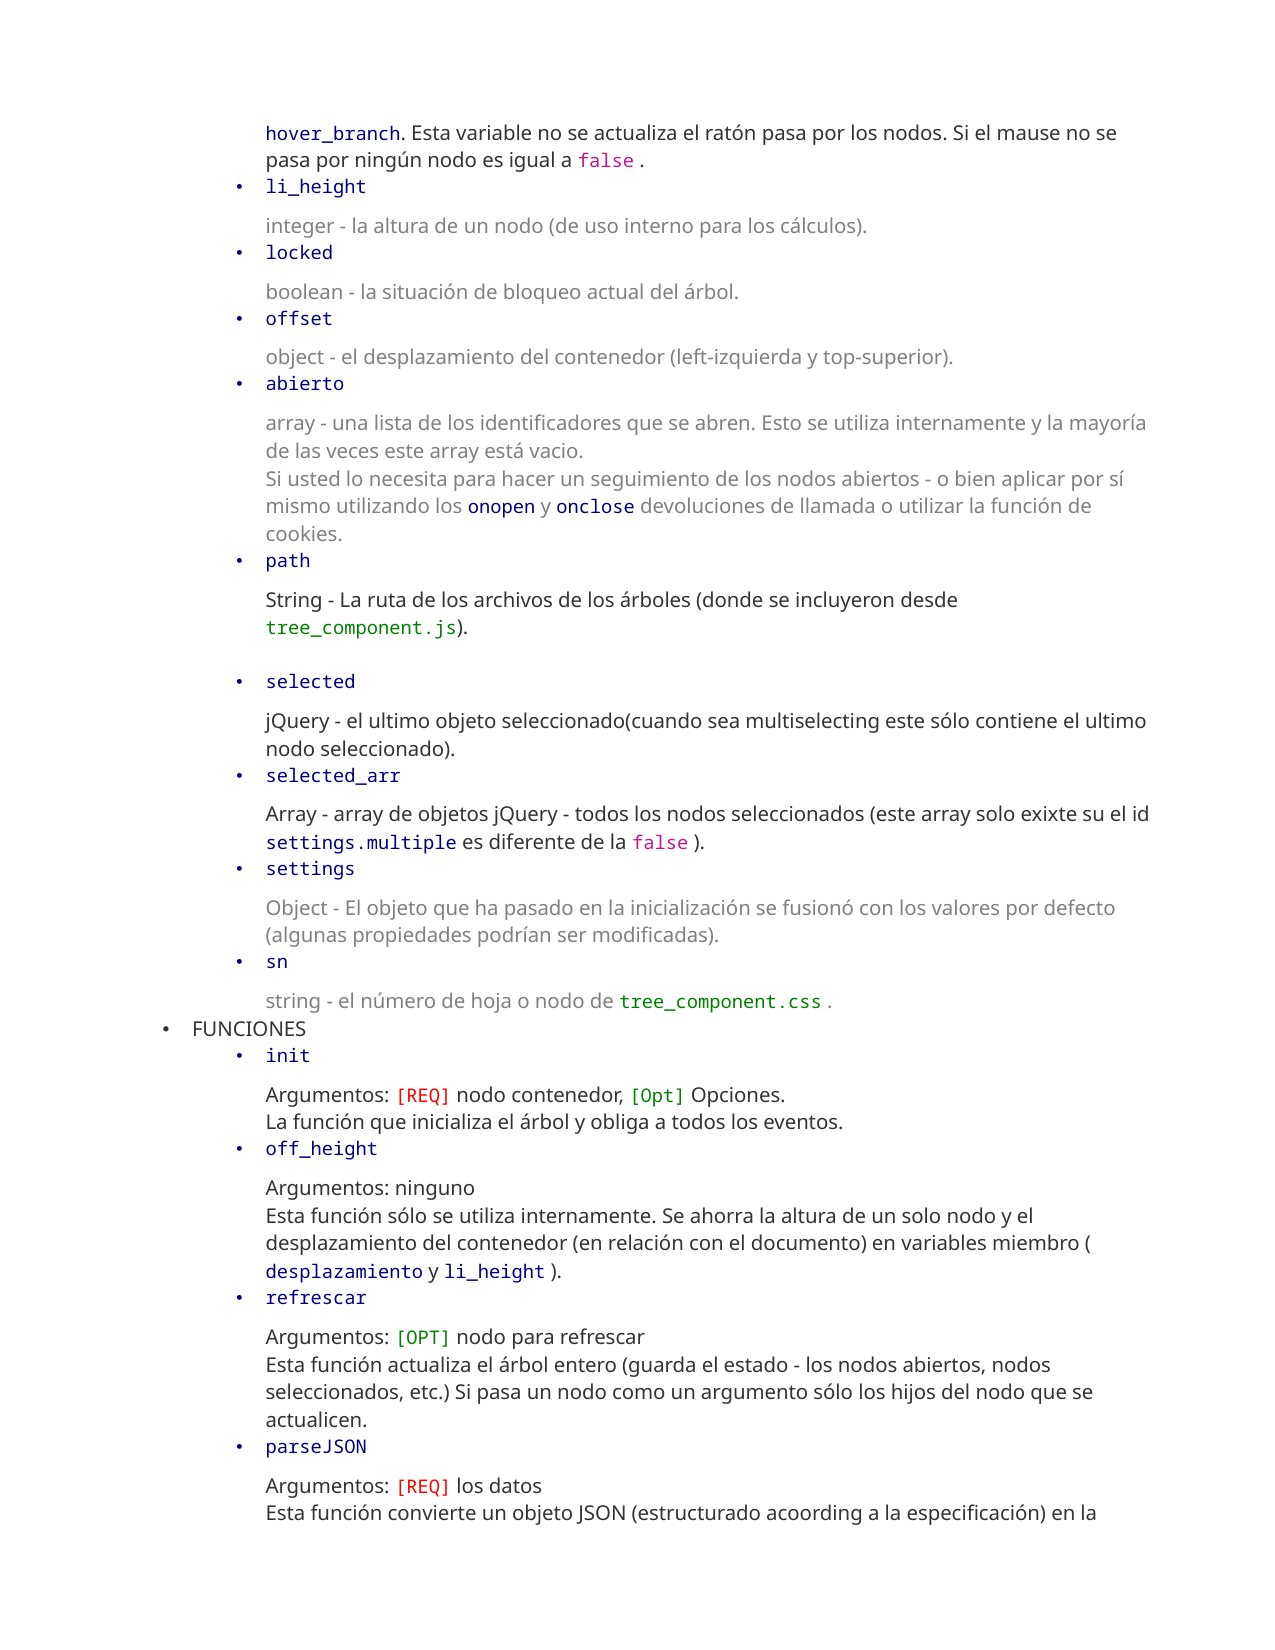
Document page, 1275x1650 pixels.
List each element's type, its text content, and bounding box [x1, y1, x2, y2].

list parseJSON [236, 1433, 1157, 1459]
list selected [236, 668, 1157, 694]
list abierto [236, 371, 1157, 396]
list integer - la altura de un nodo (de uso interno para los cálculos). [236, 212, 1157, 239]
list Argumentos: ninguno Esta función sólo se utiliza internamente. Se ahorra la altura de un solo nodo y el desplazamiento del contenedor (en relación con el documento) en variables miembro ( desplazamiento y li_height ). [236, 1174, 1157, 1284]
list locked [236, 239, 1157, 265]
list jQuery - el ultimo objeto seleccionado(cuando sea multiselecting este sólo contiene el ultimo nodo seleccionado). [236, 706, 1157, 762]
list Argumentos: [OPT] nodo para refrescar Esta función actualiza el árbol entero (guarda el estado - los nodos abiertos, nodos seleccionados, etc.) Si pasa un nodo como un argumento sólo los hijos del nodo que se actualicen. [236, 1322, 1157, 1433]
list boolean - la situación de bloqueo actual del árbol. [236, 277, 1157, 305]
list hover_branch. Esta variable no se actualiza el ratón pasa por los nodos. Si el mause no se pasa por ningún nodo es igual a false . [236, 118, 1157, 173]
list array - una lista de los identificadores que se abren. Esto se utiliza internamente y la mayoría de las veces este array está vacio. Si usted lo necesita para hacer un seguimiento de los nodos abiertos - o bien aplicar por sí mismo utilizando los onopen y onclose devoluciones de llamada o utilizar la función de cookies. [236, 409, 1157, 547]
list settings [236, 855, 1157, 881]
list String - La ruta de los archivos de los árboles (donde se incluyeron desde tree_component.js). [236, 585, 1157, 641]
list path [236, 547, 1157, 573]
list li_height [236, 173, 1157, 199]
list Object - El objeto que ha pasado en la inicialización se fusionó con los valores por defecto (algunas propiedades podrían ser modificadas). [236, 893, 1157, 949]
list Argumentos: [REQ] los datos Esta función convierte un objeto JSON (estructurado acoording a la especificación) en la [236, 1471, 1157, 1527]
list sn [236, 949, 1157, 974]
list init [236, 1042, 1157, 1068]
list selected_arr [236, 762, 1157, 787]
list string - el número de hoja o nodo de tree_component.css . [236, 987, 1157, 1014]
list off_height [236, 1136, 1157, 1161]
list refrescar [236, 1284, 1157, 1310]
list FUNCIONES [162, 1014, 1157, 1042]
list Argumentos: [REQ] nodo contenedor, [Opt] Opciones. La función que inicializa el árbol y obliga a todos los eventos. [236, 1080, 1157, 1136]
list Array - array de objetos jQuery - todos los nodos seleccionados (este array solo exixte su el id settings.multiple es diferente de la false ). [236, 800, 1157, 855]
list offset [236, 305, 1157, 331]
list object - el desplazamiento del contenedor (left-izquierda y top-superior). [236, 343, 1157, 371]
